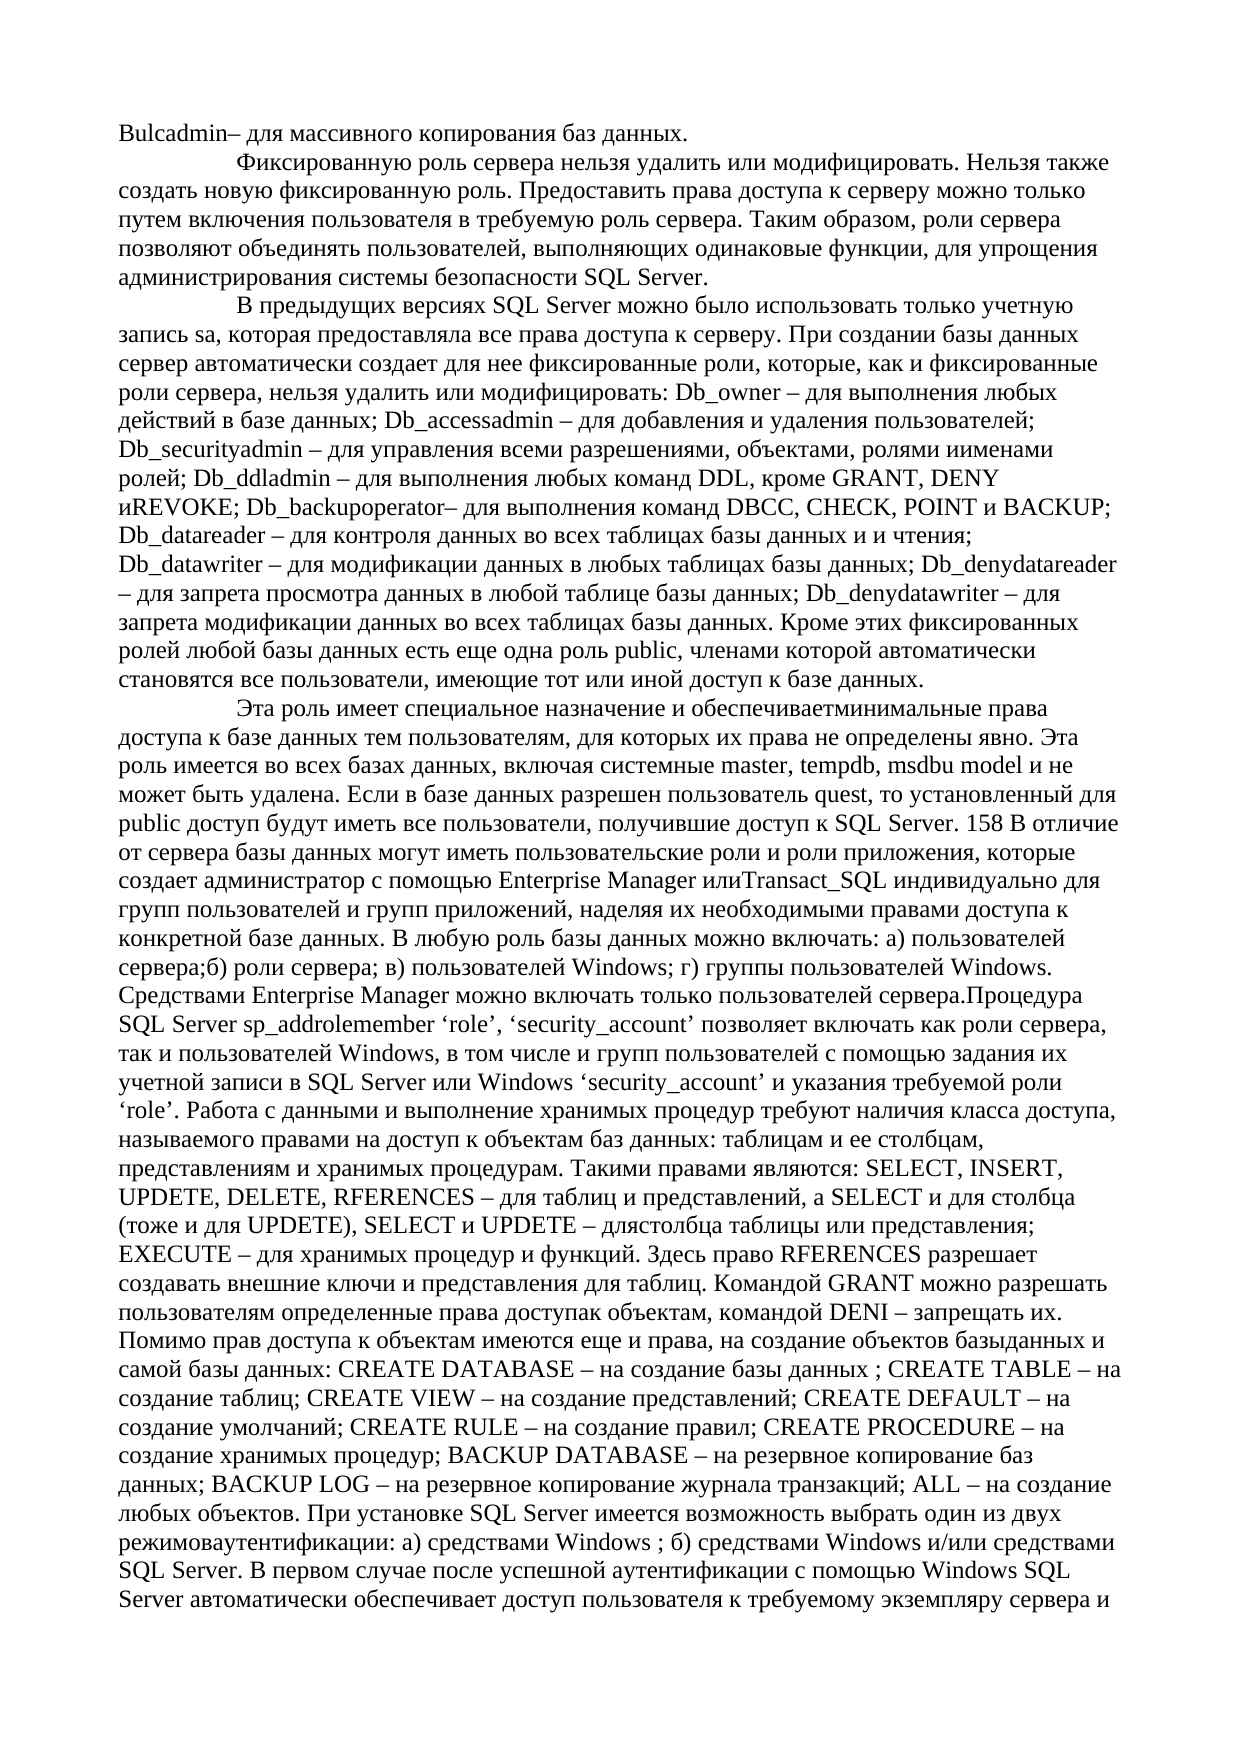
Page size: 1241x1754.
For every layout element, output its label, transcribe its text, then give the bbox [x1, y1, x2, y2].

text Bulcadmin– для массивного копирования баз данных. [118, 118, 1122, 147]
text Фиксированную роль сервера нельзя удалить или модифицировать. Нельзя также создать новую фиксированную роль. Предоставить права доступа к серверу можно только путем включения пользователя в требуемую роль сервера. Таким образом, роли сервера позволяют объединять пользователей, выполняющих одинаковые функции, для упрощения администрирования системы безопасности SQL Server. [118, 147, 1122, 291]
text В предыдущих версиях SQL Server можно было использовать только учетную запись sa, которая предоставляла все права доступа к серверу. При создании базы данных сервер автоматически создает для нее фиксированные роли, которые, как и фиксированные роли сервера, нельзя удалить или модифицировать: Db_owner – для выполнения любых действий в базе данных; Db_accessadmin – для добавления и удаления пользователей; Db_securityadmin – для управления всеми разрешениями, объектами, ролями иименами ролей; Db_ddladmin – для выполнения любых команд DDL, кроме GRANT, DENY иREVOKE; Db_backupoperator– для выполнения команд DBCC, CHECK, POINT и BACKUP; Db_datareader – для контроля данных во всех таблицах базы данных и и чтения; Db_datawriter – для модификации данных в любых таблицах базы данных; Db_denydatareader – для запрета просмотра данных в любой таблице базы данных; Db_denydatawriter – для запрета модификации данных во всех таблицах базы данных. Кроме этих фиксированных ролей любой базы данных есть еще одна роль public, членами которой автоматически становятся все пользователи, имеющие тот или иной доступ к базе данных. [118, 291, 1122, 693]
text Эта роль имеет специальное назначение и обеспечиваетминимальные права доступа к базе данных тем пользователям, для которых их права не определены явно. Эта роль имеется во всех базах данных, включая системные master, tempdb, msdbu model и не может быть удалена. Если в базе данных разрешен пользователь quest, то установленный для public доступ будут иметь все пользователи, получившие доступ к SQL Server. 158 В отличие от сервера базы данных могут иметь пользовательские роли и роли приложения, которые создает администратор с помощью Enterprise Manager илиTransact_SQL индивидуально для групп пользователей и групп приложений, наделяя их необходимыми правами доступа к конкретной базе данных. В любую роль базы данных можно включать: а) пользователей сервера;б) роли сервера; в) пользователей Windows; г) группы пользователей Windows. Средствами Enterprise Manager можно включать только пользователей сервера.Процедура SQL Server sp_addrolemember ‘role’, ‘security_account’ позволяет включать как роли сервера, так и пользователей Windows, в том числе и групп пользователей с помощью задания их учетной записи в SQL Server или Windows ‘security_account’ и указания требуемой роли ‘role’. Работа с данными и выполнение хранимых процедур требуют наличия класса доступа, называемого правами на доступ к объектам баз данных: таблицам и ее столбцам, представлениям и хранимых процедурам. Такими правами являются: SELECT, INSERT, UPDETE, DELETE, RFERENCES – для таблиц и представлений, а SELECT и для столбца (тоже и для UPDETE), SELECT и UPDETE – длястолбца таблицы или представления; EXECUTE – для хранимых процедур и функций. Здесь право RFERENCES разрешает создавать внешние ключи и представления для таблиц. Командой GRANT можно разрешать пользователям определенные права доступак объектам, командой DENI – запрещать их. Помимо прав доступа к объектам имеются еще и права, на создание объектов базыданных и самой базы данных: CREATE DATABASE – на создание базы данных ; CREATE TABLE – на создание таблиц; CREATE VIEW – на создание представлений; CREATE DEFAULT – на создание умолчаний; CREATE RULE – на создание правил; CREATE PROCEDURE – на создание хранимых процедур; BACKUP DATABASE – на резервное копирование баз данных; BACKUP LOG – на резервное копирование журнала транзакций; ALL – на создание любых объектов. При установке SQL Server имеется возможность выбрать один из двух режимоваутентификации: а) средствами Windows ; б) средствами Windows и/или средствами SQL Server. В первом случае после успешной аутентификации с помощью Windows SQL Server автоматически обеспечивает доступ пользователя к требуемому экземпляру сервера и [118, 693, 1122, 1613]
